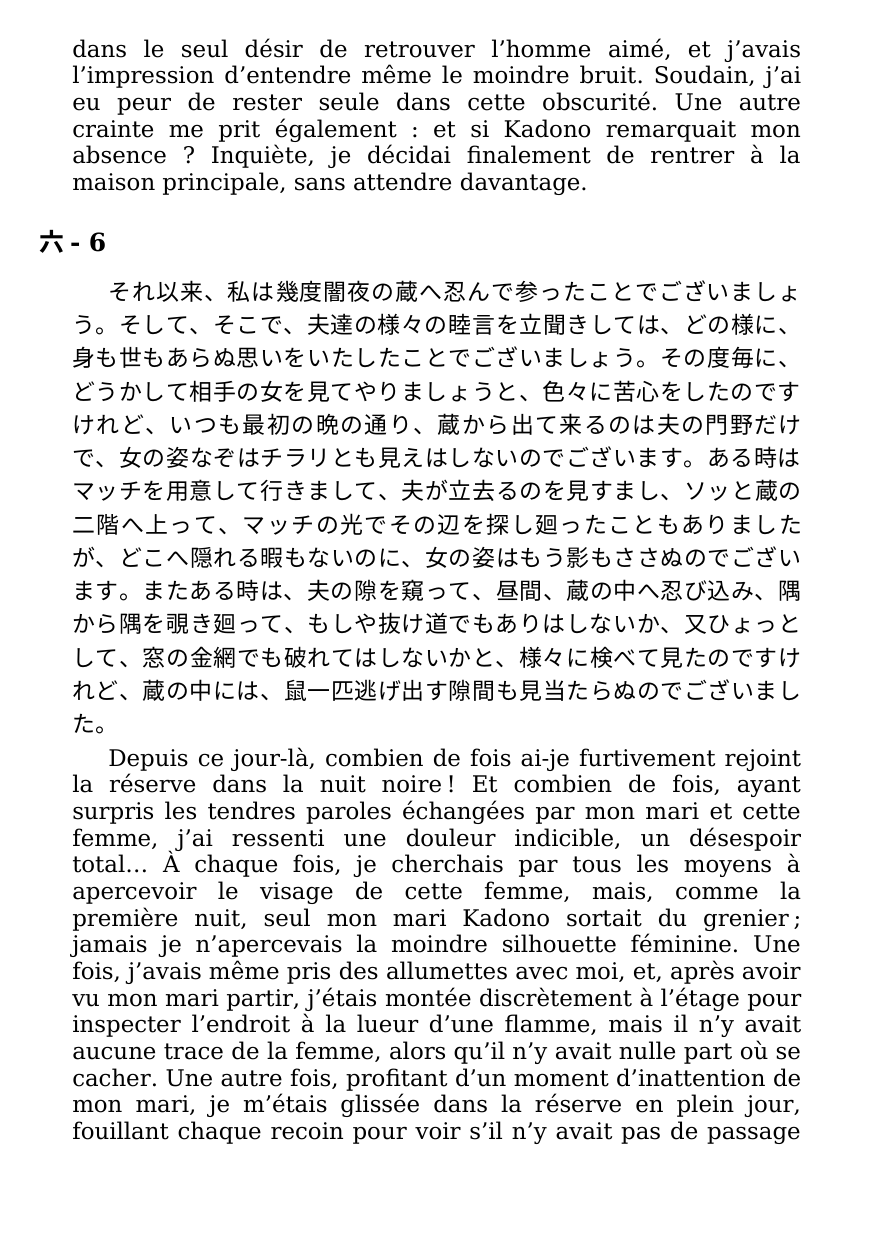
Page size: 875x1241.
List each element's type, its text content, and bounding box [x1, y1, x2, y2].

subtitle 六 - 6 [36, 220, 838, 262]
text Depuis ce jour-là, combien de fois ai-je furtivement rejoint la réserve dans la nuit noire ! Et combien de fois, ayant surpris les tendres paroles échangées par mon mari et cette femme, j’ai ressenti une douleur indicible, un désespoir total… À chaque fois, je cherchais par tous les moyens à apercevoir le visage de cette femme, mais, comme la première nuit, seul mon mari Kadono sortait du grenier ; jamais je n’apercevais la moindre silhouette féminine. Une fois, j’avais même pris des allumettes avec moi, et, après avoir vu mon mari partir, j’étais montée discrètement à l’étage pour inspecter l’endroit à la lueur d’une flamme, mais il n’y avait aucune trace de la femme, alors qu’il n’y avait nulle part où se cacher. Une autre fois, profitant d’un moment d’inattention de mon mari, je m’étais glissée dans la réserve en plein jour, fouillant chaque recoin pour voir s’il n’y avait pas de passage [72, 745, 802, 1145]
text それ以来、私は幾度闇夜の蔵へ忍んで参ったことでございましょう。そして、そこで、夫達の様々の睦言を立聞きしては、どの様に、身も世もあらぬ思いをいたしたことでございましょう。その度毎に、どうかして相手の女を見てやりましょうと、色々に苦心をしたのですけれど、いつも最初の晩の通り、蔵から出て来るのは夫の門野だけで、女の姿なぞはチラリとも見えはしないのでございます。ある時はマッチを用意して行きまして、夫が立去るのを見すまし、ソッと蔵の二階へ上って、マッチの光でその辺を探し廻ったこともありましたが、どこへ隠れる暇もないのに、女の姿はもう影もささぬのでございます。またある時は、夫の隙を窺って、昼間、蔵の中へ忍び込み、隅から隅を覗き廻って、もしや抜け道でもありはしないか、又ひょっとして、窓の金網でも破れてはしないかと、様々に検べて見たのですけれど、蔵の中には、鼠一匹逃げ出す隙間も見当たらぬのでございました。 [72, 274, 802, 739]
text dans le seul désir de retrouver l’homme aimé, et j’avais l’impression d’entendre même le moindre bruit. Soudain, j’ai eu peur de rester seule dans cette obscurité. Une autre crainte me prit également : et si Kadono remarquait mon absence ? Inquiète, je décidai finalement de rentrer à la maison principale, sans attendre davantage. [72, 36, 802, 196]
